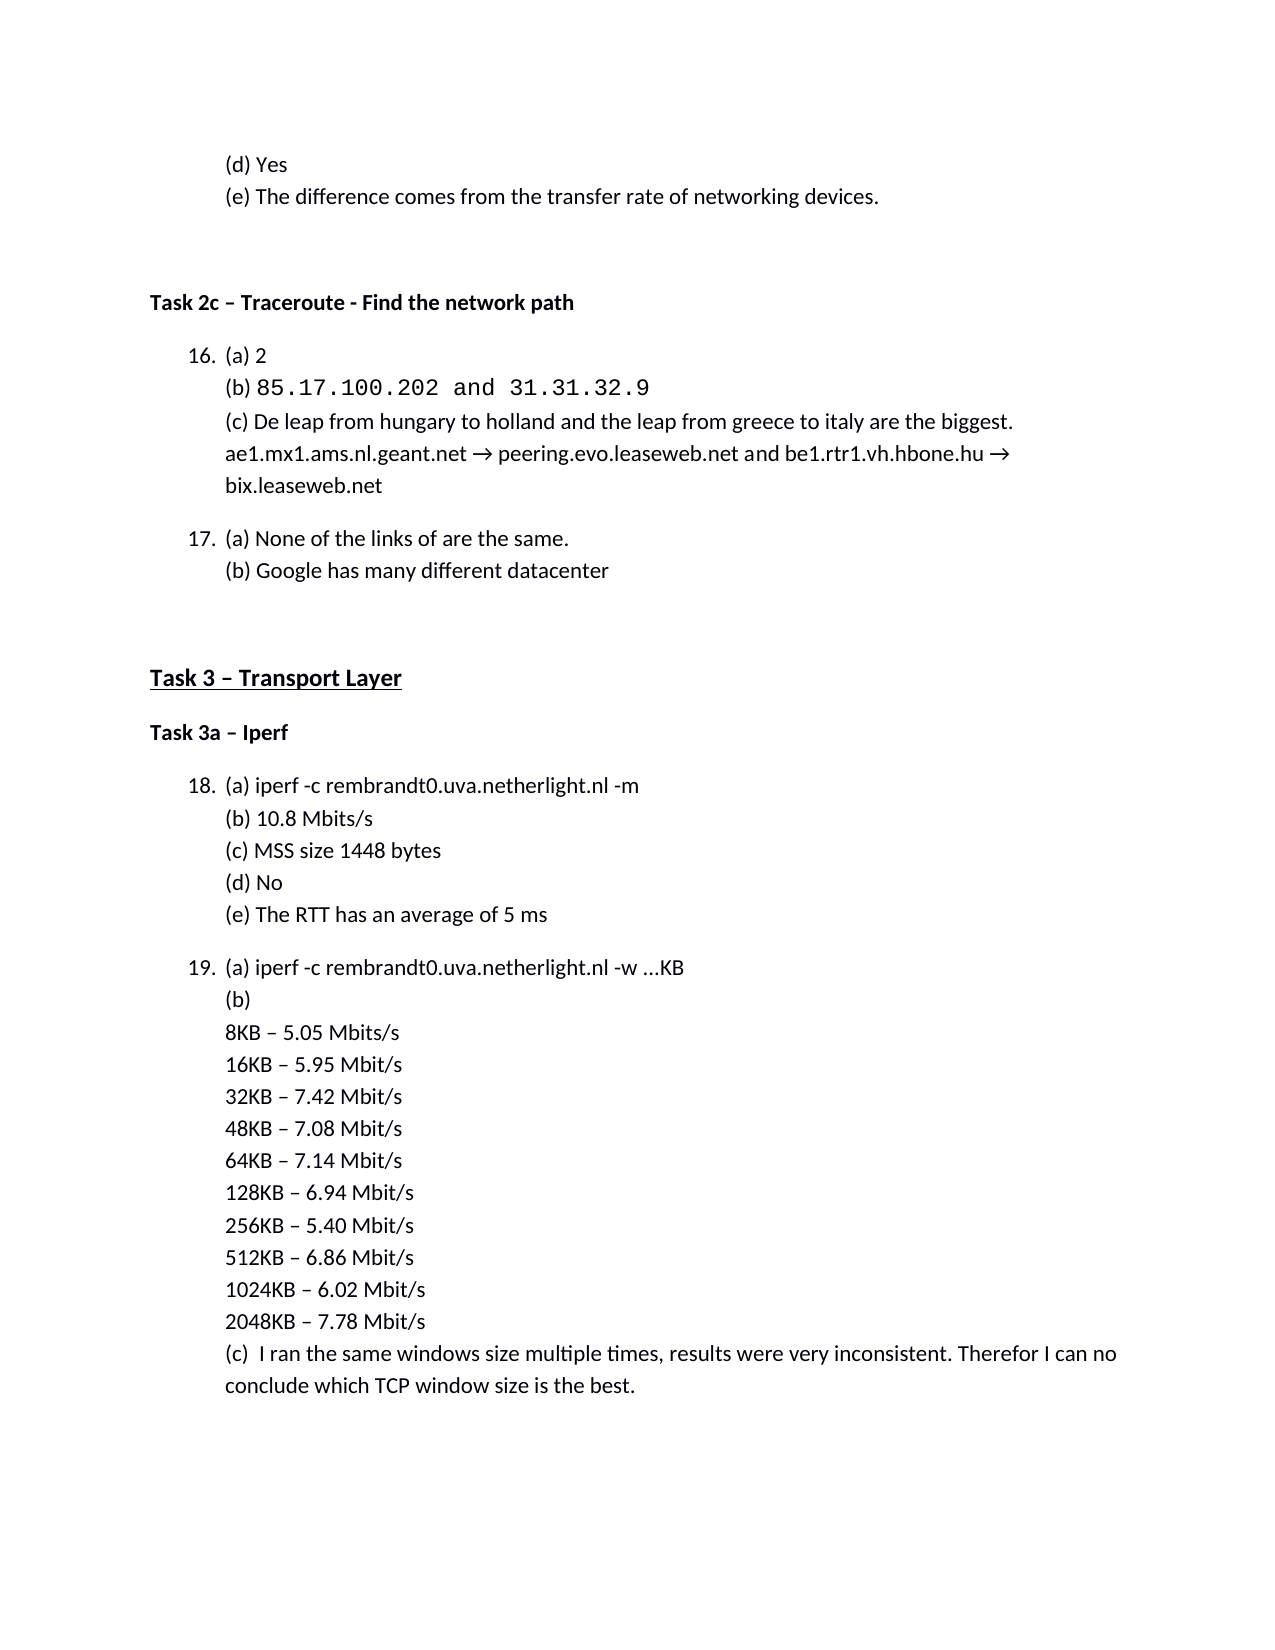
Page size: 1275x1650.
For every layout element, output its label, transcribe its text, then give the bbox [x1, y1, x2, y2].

subtitle Task 3 – Transport Layer [150, 663, 1125, 693]
subtitle Task 3a – Iperf [150, 718, 1125, 746]
subtitle Task 2c – Traceroute - Find the network path [150, 288, 1125, 316]
list (a) iperf -c rembrandt0.uva.netherlight.nl -w ...KB (b) 8KB – 5.05 Mbits/s 16KB – 5.95 Mbit/s 32KB – 7.42 Mbit/s 48KB – 7.08 Mbit/s 64KB – 7.14 Mbit/s 128KB – 6.94 Mbit/s 256KB – 5.40 Mbit/s 512KB – 6.86 Mbit/s 1024KB – 6.02 Mbit/s 2048KB – 7.78 Mbit/s (c) I ran the same windows size multiple times, results were very inconsistent. Therefor I can no conclude which TCP window size is the best. [187, 953, 1125, 1400]
list (a) None of the links of are the same. (b) Google has many different datacenter [187, 524, 1125, 584]
list (d) Yes (e) The difference comes from the transfer rate of networking devices. [187, 150, 1125, 210]
list (a) 2 (b) 85.17.100.202 and 31.31.32.9 (c) De leap from hungary to holland and the leap from greece to italy are the biggest. ae1.mx1.ams.nl.geant.net → peering.evo.leaseweb.net and be1.rtr1.vh.hbone.hu → bix.leaseweb.net [187, 341, 1125, 499]
list (a) iperf -c rembrandt0.uva.netherlight.nl -m (b) 10.8 Mbits/s (c) MSS size 1448 bytes (d) No (e) The RTT has an average of 5 ms [187, 771, 1125, 928]
